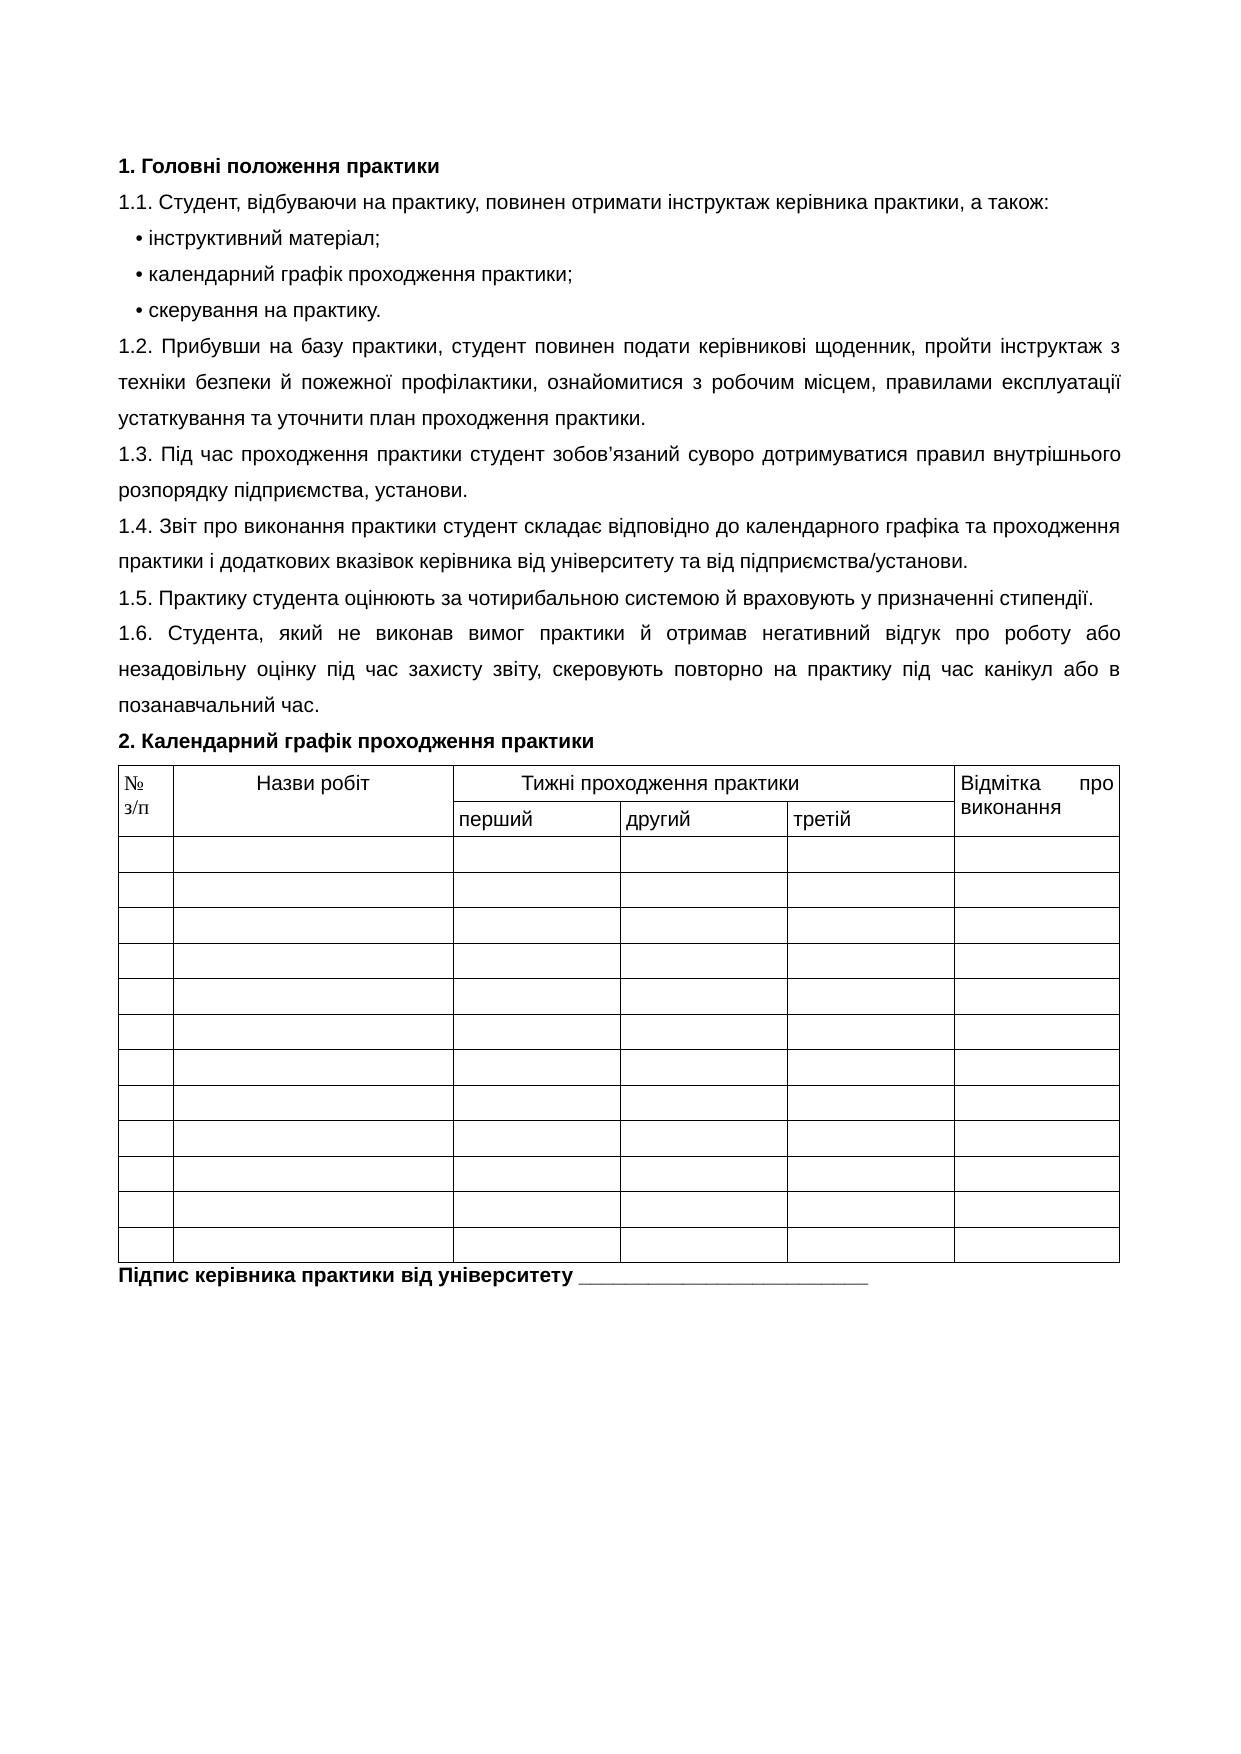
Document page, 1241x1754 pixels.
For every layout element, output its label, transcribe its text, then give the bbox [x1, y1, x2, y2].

table_cell [788, 1050, 954, 1085]
table_cell [174, 1228, 453, 1262]
table_cell [955, 837, 1119, 872]
text • скерування на практику. [118, 298, 1122, 322]
table_cell [788, 979, 954, 1014]
table_cell [955, 944, 1119, 978]
table_cell [788, 908, 954, 943]
table_cell [454, 979, 620, 1014]
table_cell [174, 944, 453, 978]
table_cell [955, 1015, 1119, 1049]
table_cell [119, 1192, 173, 1227]
table_cell [454, 908, 620, 943]
text 1.5. Практику студента оцінюють за чотирибальною системою й враховують у призначенні стипендії. [118, 585, 1122, 609]
table_cell [955, 1121, 1119, 1156]
table_cell [621, 1086, 787, 1120]
table_cell [174, 873, 453, 907]
table_cell [621, 837, 787, 872]
table_cell [174, 1192, 453, 1227]
table_cell [788, 1121, 954, 1156]
table_cell [788, 1086, 954, 1120]
table_cell [454, 1086, 620, 1120]
table_cell перший [454, 802, 620, 836]
table_cell [119, 1228, 173, 1262]
table_cell [174, 1015, 453, 1049]
table_cell [454, 1015, 620, 1049]
table_cell [119, 944, 173, 978]
table_cell третій [788, 802, 954, 836]
table_cell [955, 1086, 1119, 1120]
table_header Відмітка про виконання [955, 766, 1119, 836]
table_cell [621, 1050, 787, 1085]
table_cell [621, 1228, 787, 1262]
table_cell [454, 1050, 620, 1085]
table_cell [621, 1192, 787, 1227]
table_cell [454, 837, 620, 872]
text 1.3. Під час проходження практики студент зобов’язаний суворо дотримуватися правил внутрішнього розпорядку підприємства, установи. [118, 442, 1122, 501]
text Підпис керівника практики від університету _________________________ [118, 1262, 1122, 1286]
table_cell [788, 1015, 954, 1049]
table_cell [174, 1050, 453, 1085]
table_cell [955, 1050, 1119, 1085]
table_cell [955, 873, 1119, 907]
text 1. Головні положення практики [118, 154, 1122, 178]
table_cell [174, 1121, 453, 1156]
table_cell [119, 979, 173, 1014]
table_cell [454, 1192, 620, 1227]
table_cell [119, 908, 173, 943]
table_cell [621, 908, 787, 943]
text 2. Календарний графік проходження практики [118, 729, 1122, 753]
table_cell [119, 873, 173, 907]
table_cell [788, 944, 954, 978]
table_cell [955, 908, 1119, 943]
text 1.6. Студента, який не виконав вимог практики й отримав негативний відгук про роботу або незадовільну оцінку під час захисту звіту, скеровують повторно на практику під час канікул або в позанавчальний час. [118, 621, 1122, 717]
table_cell [174, 837, 453, 872]
table_cell [621, 944, 787, 978]
text 1.4. Звіт про виконання практики студент складає відповідно до календарного графіка та проходження практики і додаткових вказівок керівника від університету та від підприємства/установи. [118, 513, 1122, 573]
table_cell [621, 1121, 787, 1156]
table_cell [788, 873, 954, 907]
table_cell [119, 1086, 173, 1120]
table_header № з/п [119, 766, 173, 836]
table_cell [955, 979, 1119, 1014]
table_cell [119, 837, 173, 872]
table_cell [454, 873, 620, 907]
table_cell [788, 1157, 954, 1191]
table_cell [621, 1157, 787, 1191]
table_cell [119, 1015, 173, 1049]
table_cell [454, 1157, 620, 1191]
table_cell [788, 837, 954, 872]
table_cell [174, 908, 453, 943]
table_cell [119, 1050, 173, 1085]
table_cell [621, 979, 787, 1014]
table_cell другий [621, 802, 787, 836]
text 1.2. Прибувши на базу практики, студент повинен подати керівникові щоденник, пройти інструктаж з техніки безпеки й пожежної профілактики, ознайомитися з робочим місцем, правилами експлуатації устаткування та уточнити план проходження практики. [118, 334, 1122, 429]
text • календарний графік проходження практики; [118, 262, 1122, 286]
table_cell [955, 1157, 1119, 1191]
text • інструктивний матеріал; [118, 226, 1122, 250]
table_header Тижні проходження практики [454, 766, 954, 801]
table_cell [454, 944, 620, 978]
text 1.1. Студент, відбуваючи на практику, повинен отримати інструктаж керівника практики, а також: [118, 190, 1122, 214]
table_cell [174, 1157, 453, 1191]
table_cell [454, 1228, 620, 1262]
table_cell [955, 1228, 1119, 1262]
table_cell [955, 1192, 1119, 1227]
table_cell [788, 1228, 954, 1262]
table_cell [174, 1086, 453, 1120]
table_cell [788, 1192, 954, 1227]
table_cell [621, 1015, 787, 1049]
table_cell [119, 1157, 173, 1191]
table_cell [621, 873, 787, 907]
table_cell [454, 1121, 620, 1156]
table_cell [119, 1121, 173, 1156]
table_cell [174, 979, 453, 1014]
table_header Назви робіт [174, 766, 453, 836]
